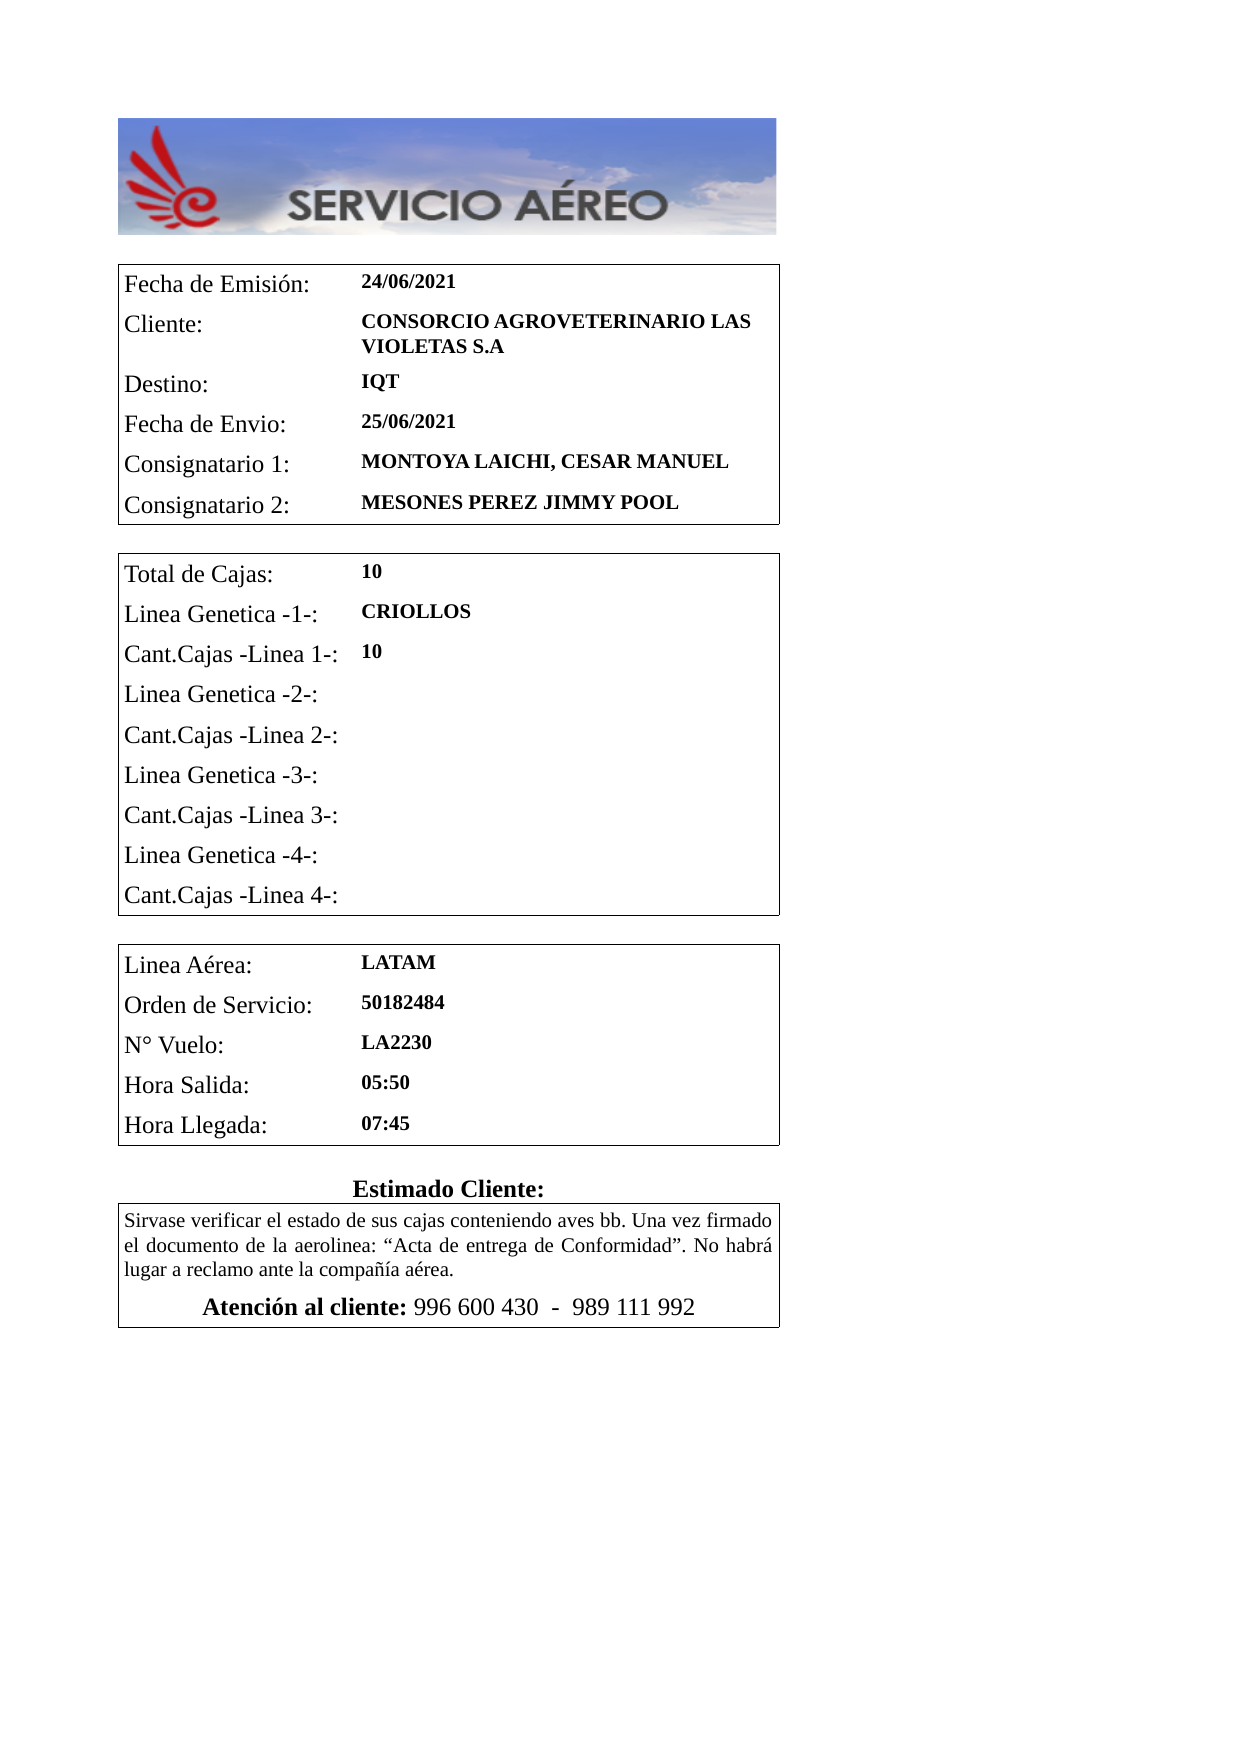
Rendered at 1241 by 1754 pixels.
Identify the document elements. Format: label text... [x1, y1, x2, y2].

table_cell Linea Aérea: [119, 945, 356, 984]
table_cell CONSORCIO AGROVETERINARIO LAS VIOLETAS S.A [356, 304, 779, 363]
table_cell 05:50 [356, 1065, 779, 1105]
table_cell Cant.Cajas -Linea 1-: [119, 634, 356, 674]
table_cell [356, 525, 779, 553]
table_cell Linea Genetica -2-: [119, 674, 356, 714]
table_cell CRIOLLOS [356, 593, 779, 633]
table_cell Cliente: [119, 304, 356, 363]
table_cell Sirvase verificar el estado de sus cajas conteniendo aves bb. Una vez firmado el documento de la aerolinea: “Acta de entrega de Conformidad”. No habrá lugar a reclamo ante la compañía aérea. [119, 1204, 779, 1286]
table_cell Hora Llegada: [119, 1105, 356, 1145]
table_cell [356, 714, 779, 754]
table_header 24/06/2021 [356, 265, 779, 304]
table_cell 25/06/2021 [356, 404, 779, 444]
table_cell LA2230 [356, 1024, 779, 1064]
table_cell Cant.Cajas -Linea 3-: [119, 794, 356, 834]
table_cell Consignatario 2: [119, 484, 356, 524]
table_cell [356, 754, 779, 794]
table_cell 10 [356, 554, 779, 593]
table_cell 10 [356, 634, 779, 674]
table_cell Fecha de Envio: [119, 404, 356, 444]
table_cell MONTOYA LAICHI, CESAR MANUEL [356, 444, 779, 484]
table_cell 50182484 [356, 984, 779, 1024]
table_cell [356, 835, 779, 875]
table_cell 07:45 [356, 1105, 779, 1145]
table_cell [356, 916, 779, 944]
picture [118, 118, 777, 235]
table_cell Linea Genetica -3-: [119, 754, 356, 794]
table_cell Atención al cliente: 996 600 430 - 989 111 992 [119, 1286, 779, 1327]
table_cell Cant.Cajas -Linea 4-: [119, 875, 356, 915]
table_cell N° Vuelo: [119, 1024, 356, 1064]
table_cell Orden de Servicio: [119, 984, 356, 1024]
table_cell Cant.Cajas -Linea 2-: [119, 714, 356, 754]
table_cell Linea Genetica -4-: [119, 835, 356, 875]
table_cell Linea Genetica -1-: [119, 593, 356, 633]
table_cell Total de Cajas: [119, 554, 356, 593]
table_cell Hora Salida: [119, 1065, 356, 1105]
table_cell MESONES PEREZ JIMMY POOL [356, 484, 779, 524]
table_cell Consignatario 1: [119, 444, 356, 484]
table_cell [356, 794, 779, 834]
table_cell Destino: [119, 363, 356, 403]
table_cell [118, 525, 356, 553]
table_cell [356, 875, 779, 915]
table_cell IQT [356, 363, 779, 403]
table_cell [118, 916, 356, 944]
table_cell [356, 674, 779, 714]
table_cell LATAM [356, 945, 779, 984]
table_header Fecha de Emisión: [119, 265, 356, 304]
table_cell Estimado Cliente: [118, 1146, 779, 1203]
